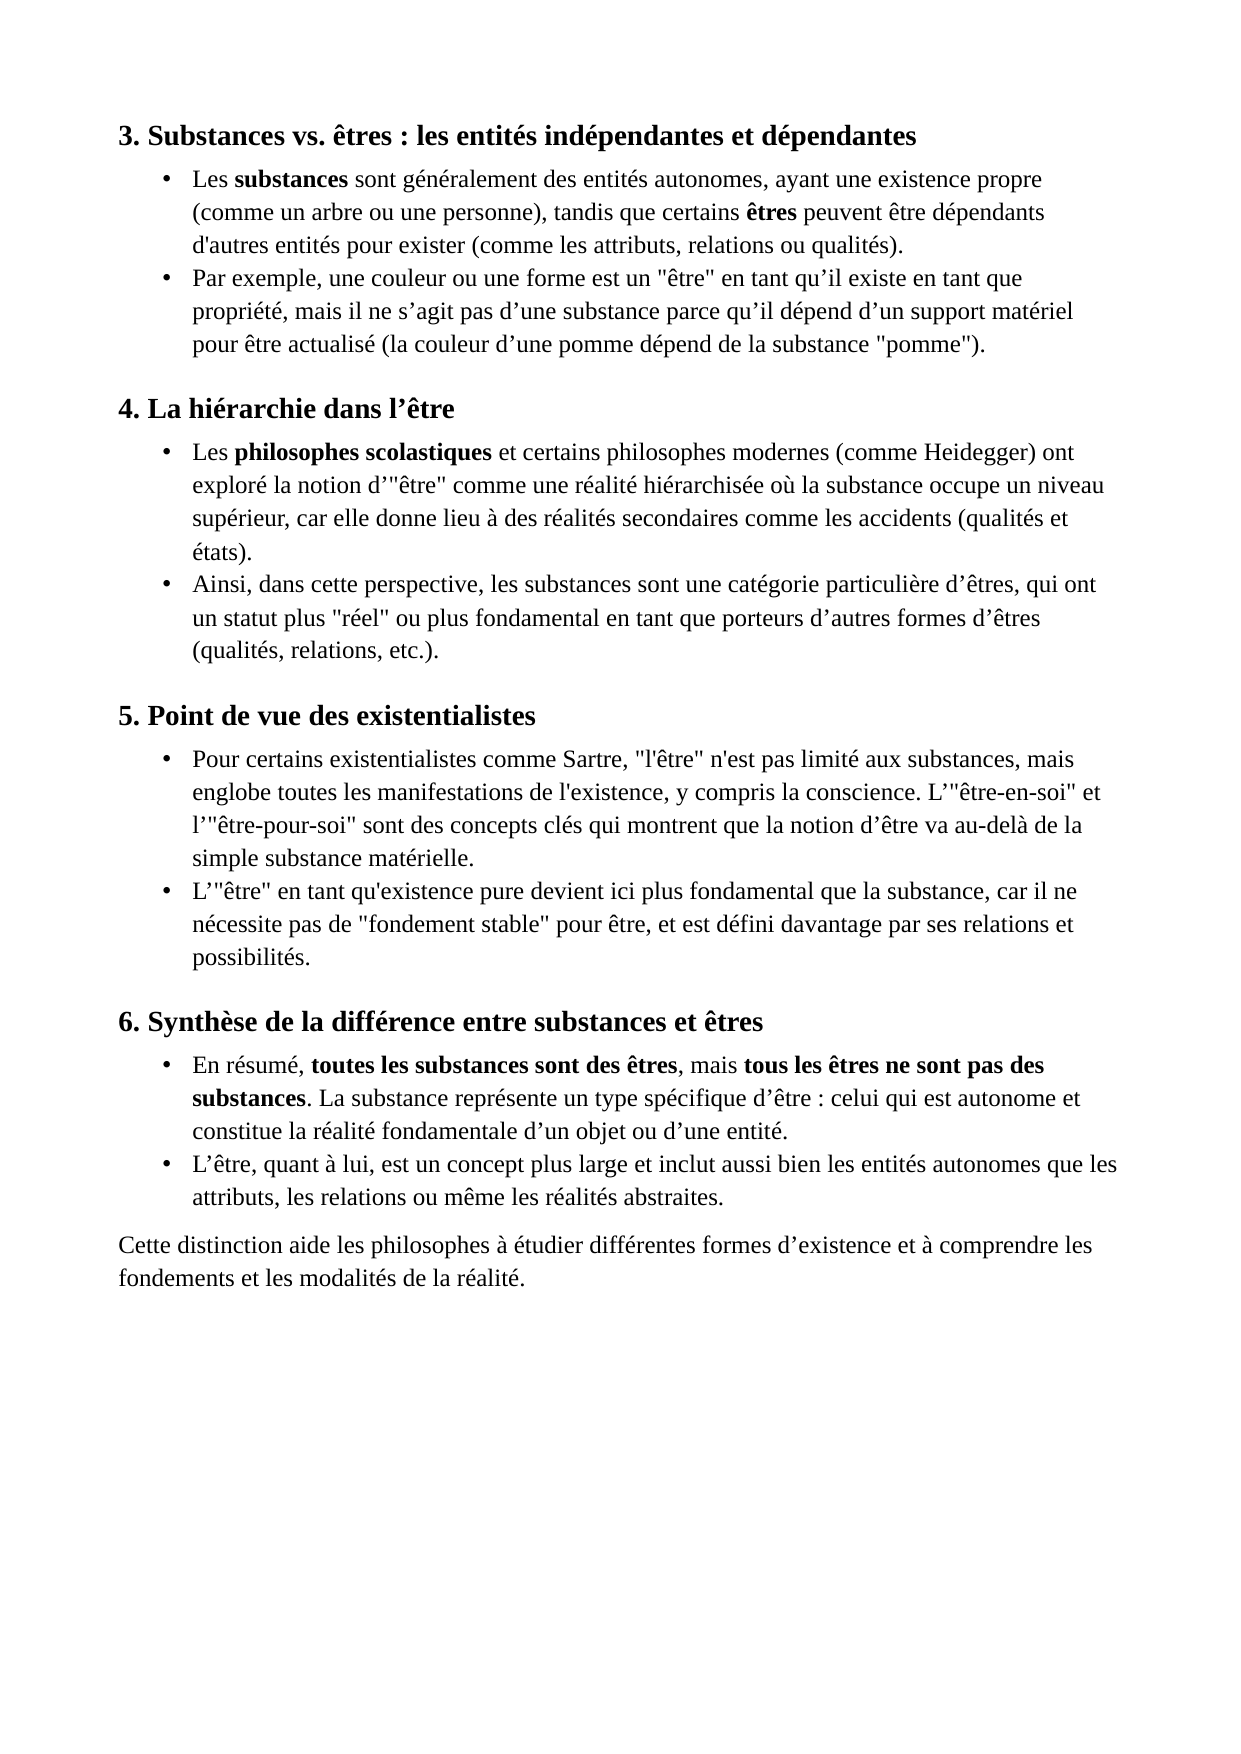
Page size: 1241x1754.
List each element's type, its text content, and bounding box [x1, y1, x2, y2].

list En résumé, toutes les substances sont des êtres, mais tous les êtres ne sont pas des substances. La substance représente un type spécifique d’être : celui qui est autonome et constitue la réalité fondamentale d’un objet ou d’une entité. [162, 1050, 1122, 1145]
subtitle 4. La hiérarchie dans l’être [118, 391, 1122, 425]
list Ainsi, dans cette perspective, les substances sont une catégorie particulière d’êtres, qui ont un statut plus "réel" ou plus fondamental en tant que porteurs d’autres formes d’êtres (qualités, relations, etc.). [162, 569, 1122, 664]
list Les substances sont généralement des entités autonomes, ayant une existence propre (comme un arbre ou une personne), tandis que certains êtres peuvent être dépendants d'autres entités pour exister (comme les attributs, relations ou qualités). [162, 164, 1122, 259]
subtitle 6. Synthèse de la différence entre substances et êtres [118, 1004, 1122, 1038]
subtitle 5. Point de vue des existentialistes [118, 698, 1122, 731]
subtitle 3. Substances vs. êtres : les entités indépendantes et dépendantes [118, 118, 1122, 152]
text Cette distinction aide les philosophes à étudier différentes formes d’existence et à comprendre les fondements et les modalités de la réalité. [118, 1230, 1122, 1292]
list Par exemple, une couleur ou une forme est un "être" en tant qu’il existe en tant que propriété, mais il ne s’agit pas d’une substance parce qu’il dépend d’un support matériel pour être actualisé (la couleur d’une pomme dépend de la substance "pomme"). [162, 263, 1122, 358]
list L’"être" en tant qu'existence pure devient ici plus fondamental que la substance, car il ne nécessite pas de "fondement stable" pour être, et est défini davantage par ses relations et possibilités. [162, 876, 1122, 971]
list Pour certains existentialistes comme Sartre, "l'être" n'est pas limité aux substances, mais englobe toutes les manifestations de l'existence, y compris la conscience. L’"être-en-soi" et l’"être-pour-soi" sont des concepts clés qui montrent que la notion d’être va au-delà de la simple substance matérielle. [162, 744, 1122, 872]
list Les philosophes scolastiques et certains philosophes modernes (comme Heidegger) ont exploré la notion d’"être" comme une réalité hiérarchisée où la substance occupe un niveau supérieur, car elle donne lieu à des réalités secondaires comme les accidents (qualités et états). [162, 437, 1122, 565]
list L’être, quant à lui, est un concept plus large et inclut aussi bien les entités autonomes que les attributs, les relations ou même les réalités abstraites. [162, 1149, 1122, 1211]
